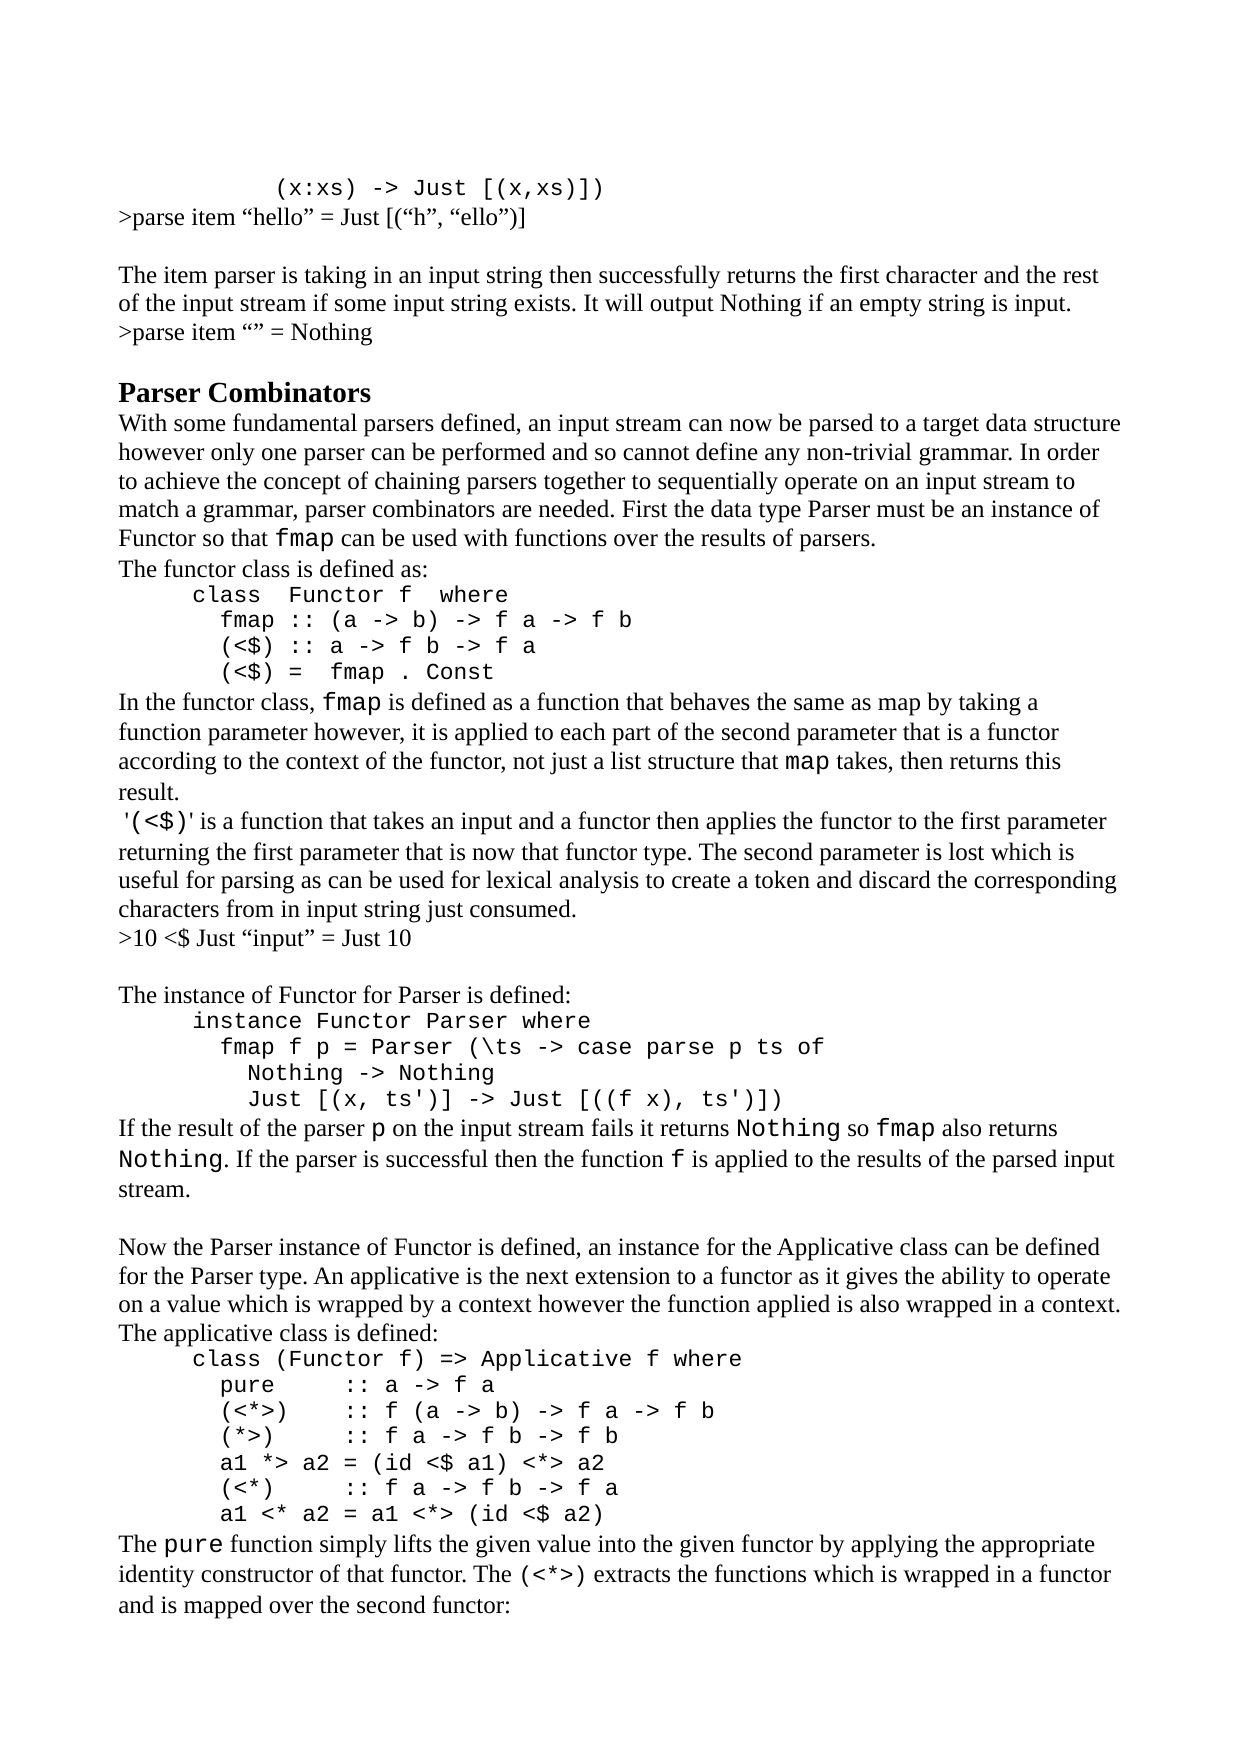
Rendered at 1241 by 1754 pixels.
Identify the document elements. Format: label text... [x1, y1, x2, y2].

text Now the Parser instance of Functor is defined, an instance for the Applicative class can be defined for the Parser type. An applicative is the next extension to a functor as it gives the ability to operate on a value which is wrapped by a context however the function applied is also wrapped in a context. The applicative class is defined: [118, 1232, 1122, 1347]
text a1 *> a2 = (id <$ a1) <*> a2 [118, 1451, 1122, 1477]
text pure :: a -> f a [118, 1373, 1122, 1399]
text (<*) :: f a -> f b -> f a [118, 1477, 1122, 1503]
text The functor class is defined as: [118, 554, 1122, 583]
text (x:xs) -> Just [(x,xs)]) [118, 176, 1122, 202]
text >10 <$ Just “input” = Just 10 [118, 923, 1122, 952]
text With some fundamental parsers defined, an input stream can now be parsed to a target data structure however only one parser can be performed and so cannot define any non-trivial grammar. In order to achieve the concept of chaining parsers together to sequentially operate on an input stream to match a grammar, parser combinators are needed. First the data type Parser must be an instance of Functor so that fmap can be used with functions over the results of parsers. [118, 408, 1122, 554]
text fmap :: (a -> b) -> f a -> f b [118, 609, 1122, 635]
text The instance of Functor for Parser is defined: [118, 980, 1122, 1009]
text class (Functor f) => Applicative f where [118, 1347, 1122, 1373]
text >parse item “hello” = Just [(“h”, “ello”)] [118, 202, 1122, 231]
text (*>) :: f a -> f b -> f b [118, 1425, 1122, 1451]
text a1 <* a2 = a1 <*> (id <$ a2) [118, 1503, 1122, 1529]
text >parse item “” = Nothing [118, 317, 1122, 346]
text The pure function simply lifts the given value into the given functor by applying the appropriate identity constructor of that functor. The (<*>) extracts the functions which is wrapped in a functor and is mapped over the second functor: [118, 1529, 1122, 1618]
text Nothing -> Nothing [118, 1061, 1122, 1087]
text Just [(x, ts')] -> Just [((f x), ts')]) [118, 1087, 1122, 1113]
text fmap f p = Parser (\ts -> case parse p ts of [118, 1035, 1122, 1061]
text (<$) :: a -> f b -> f a [118, 635, 1122, 661]
text In the functor class, fmap is defined as a function that behaves the same as map by taking a function parameter however, it is applied to each part of the second parameter that is a functor according to the context of the functor, not just a list structure that map takes, then returns this result. [118, 687, 1122, 806]
text '(<$)' is a function that takes an input and a functor then applies the functor to the first parameter returning the first parameter that is now that functor type. The second parameter is lost which is useful for parsing as can be used for lexical analysis to create a token and discard the corresponding characters from in input string just consumed. [118, 806, 1122, 923]
text instance Functor Parser where [118, 1009, 1122, 1035]
text The item parser is taking in an input string then successfully returns the first character and the rest of the input stream if some input string exists. It will output Nothing if an empty string is input. [118, 260, 1122, 317]
text class Functor f where [118, 583, 1122, 609]
text (<$) = fmap . Const [118, 661, 1122, 687]
text If the result of the parser p on the input stream fails it returns Nothing so fmap also returns Nothing. If the parser is successful then the function f is applied to the results of the parsed input stream. [118, 1113, 1122, 1203]
text (<*>) :: f (a -> b) -> f a -> f b [118, 1399, 1122, 1425]
text Parser Combinators [118, 375, 1122, 408]
